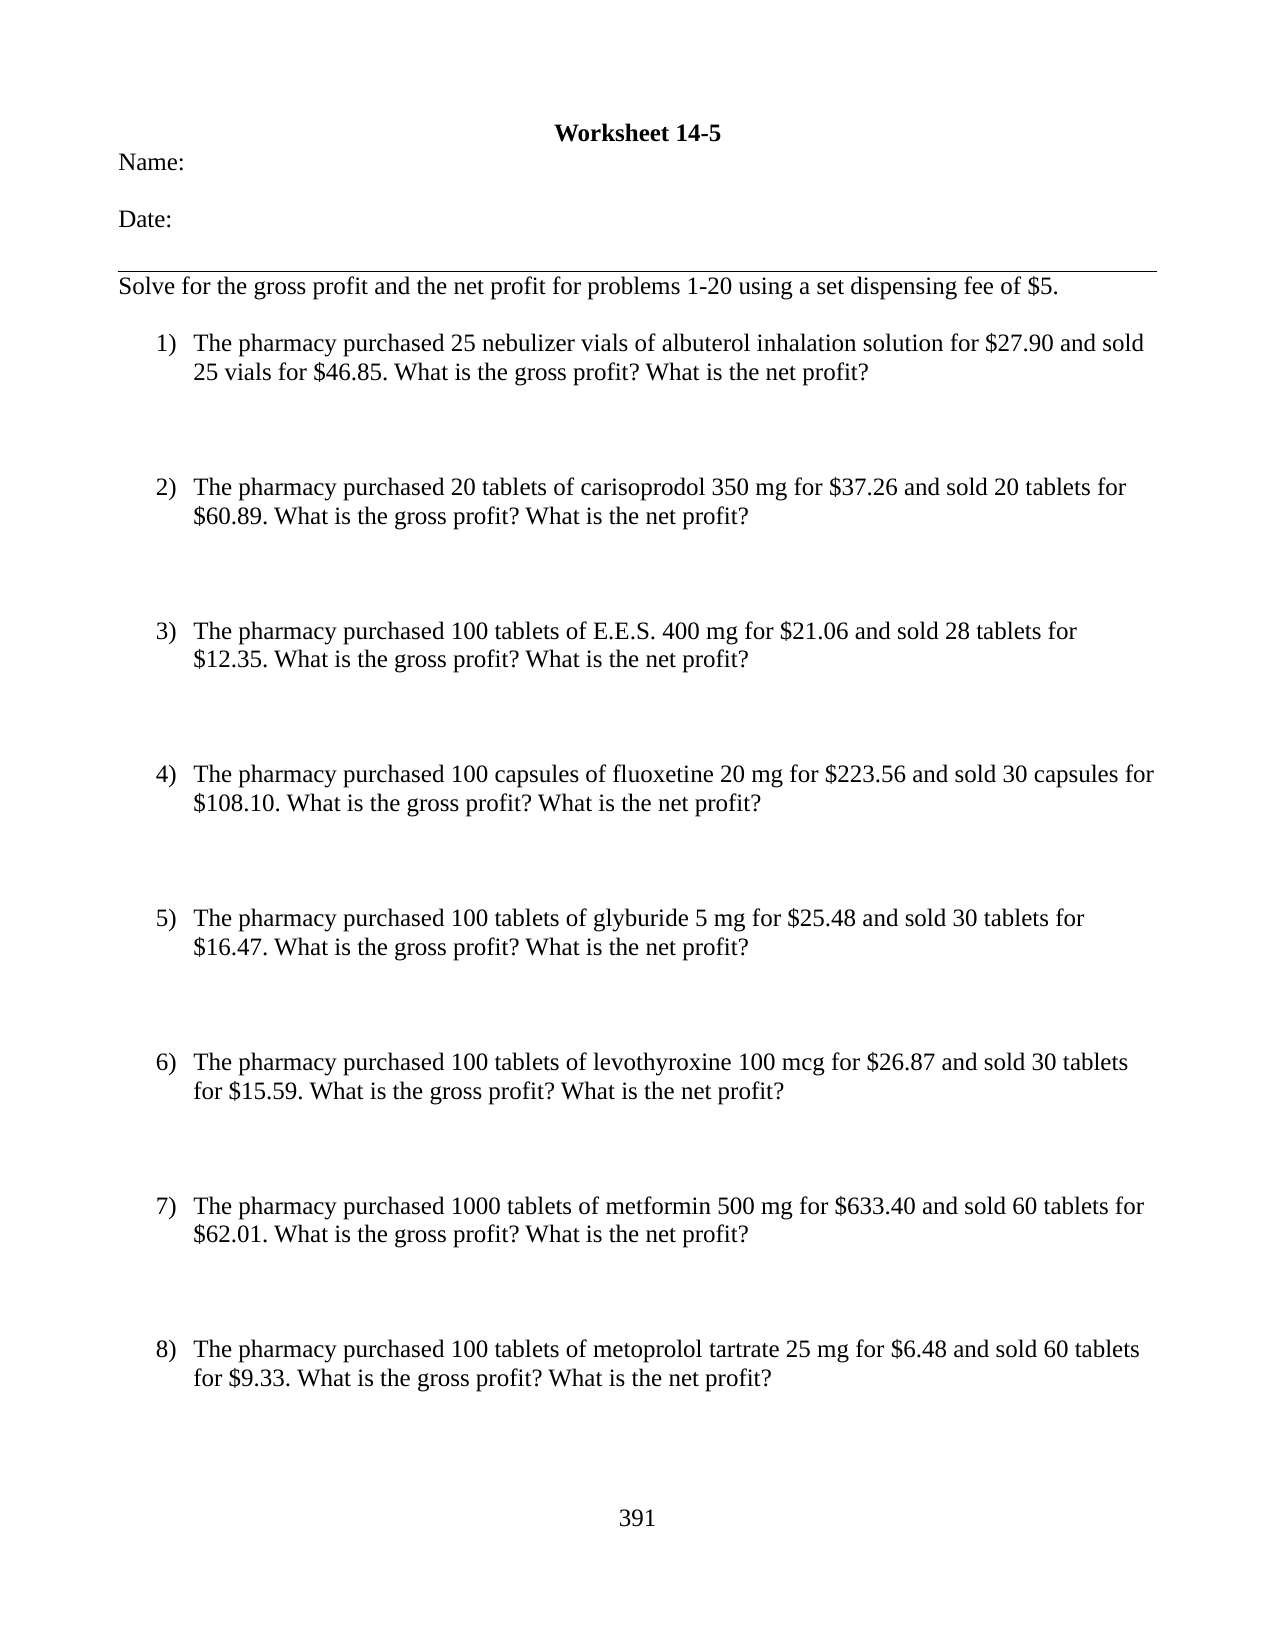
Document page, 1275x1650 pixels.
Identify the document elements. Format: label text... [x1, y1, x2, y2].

text Solve for the gross profit and the net profit for problems 1-20 using a set dispensing fee of $5. [118, 272, 1157, 299]
text Worksheet 14-5 [118, 118, 1157, 147]
text Name: [118, 147, 1157, 176]
list The pharmacy purchased 25 nebulizer vials of albuterol inhalation solution for $27.90 and sold 25 vials for $46.85. What is the gross profit? What is the net profit? [156, 328, 1157, 386]
list The pharmacy purchased 100 tablets of metoprolol tartrate 25 mg for $6.48 and sold 60 tablets for $9.33. What is the gross profit? What is the net profit? [156, 1334, 1157, 1392]
list The pharmacy purchased 100 tablets of E.E.S. 400 mg for $21.06 and sold 28 tablets for $12.35. What is the gross profit? What is the net profit? [156, 616, 1157, 673]
list The pharmacy purchased 100 tablets of levothyroxine 100 mcg for $26.87 and sold 30 tablets for $15.59. What is the gross profit? What is the net profit? [156, 1047, 1157, 1104]
list The pharmacy purchased 100 tablets of glyburide 5 mg for $25.48 and sold 30 tablets for $16.47. What is the gross profit? What is the net profit? [156, 903, 1157, 961]
text Date: [118, 204, 1157, 233]
list The pharmacy purchased 1000 tablets of metformin 500 mg for $633.40 and sold 60 tablets for $62.01. What is the gross profit? What is the net profit? [156, 1191, 1157, 1248]
list The pharmacy purchased 100 capsules of fluoxetine 20 mg for $223.56 and sold 30 capsules for $108.10. What is the gross profit? What is the net profit? [156, 759, 1157, 817]
list The pharmacy purchased 20 tablets of carisoprodol 350 mg for $37.26 and sold 20 tablets for $60.89. What is the gross profit? What is the net profit? [156, 472, 1157, 529]
